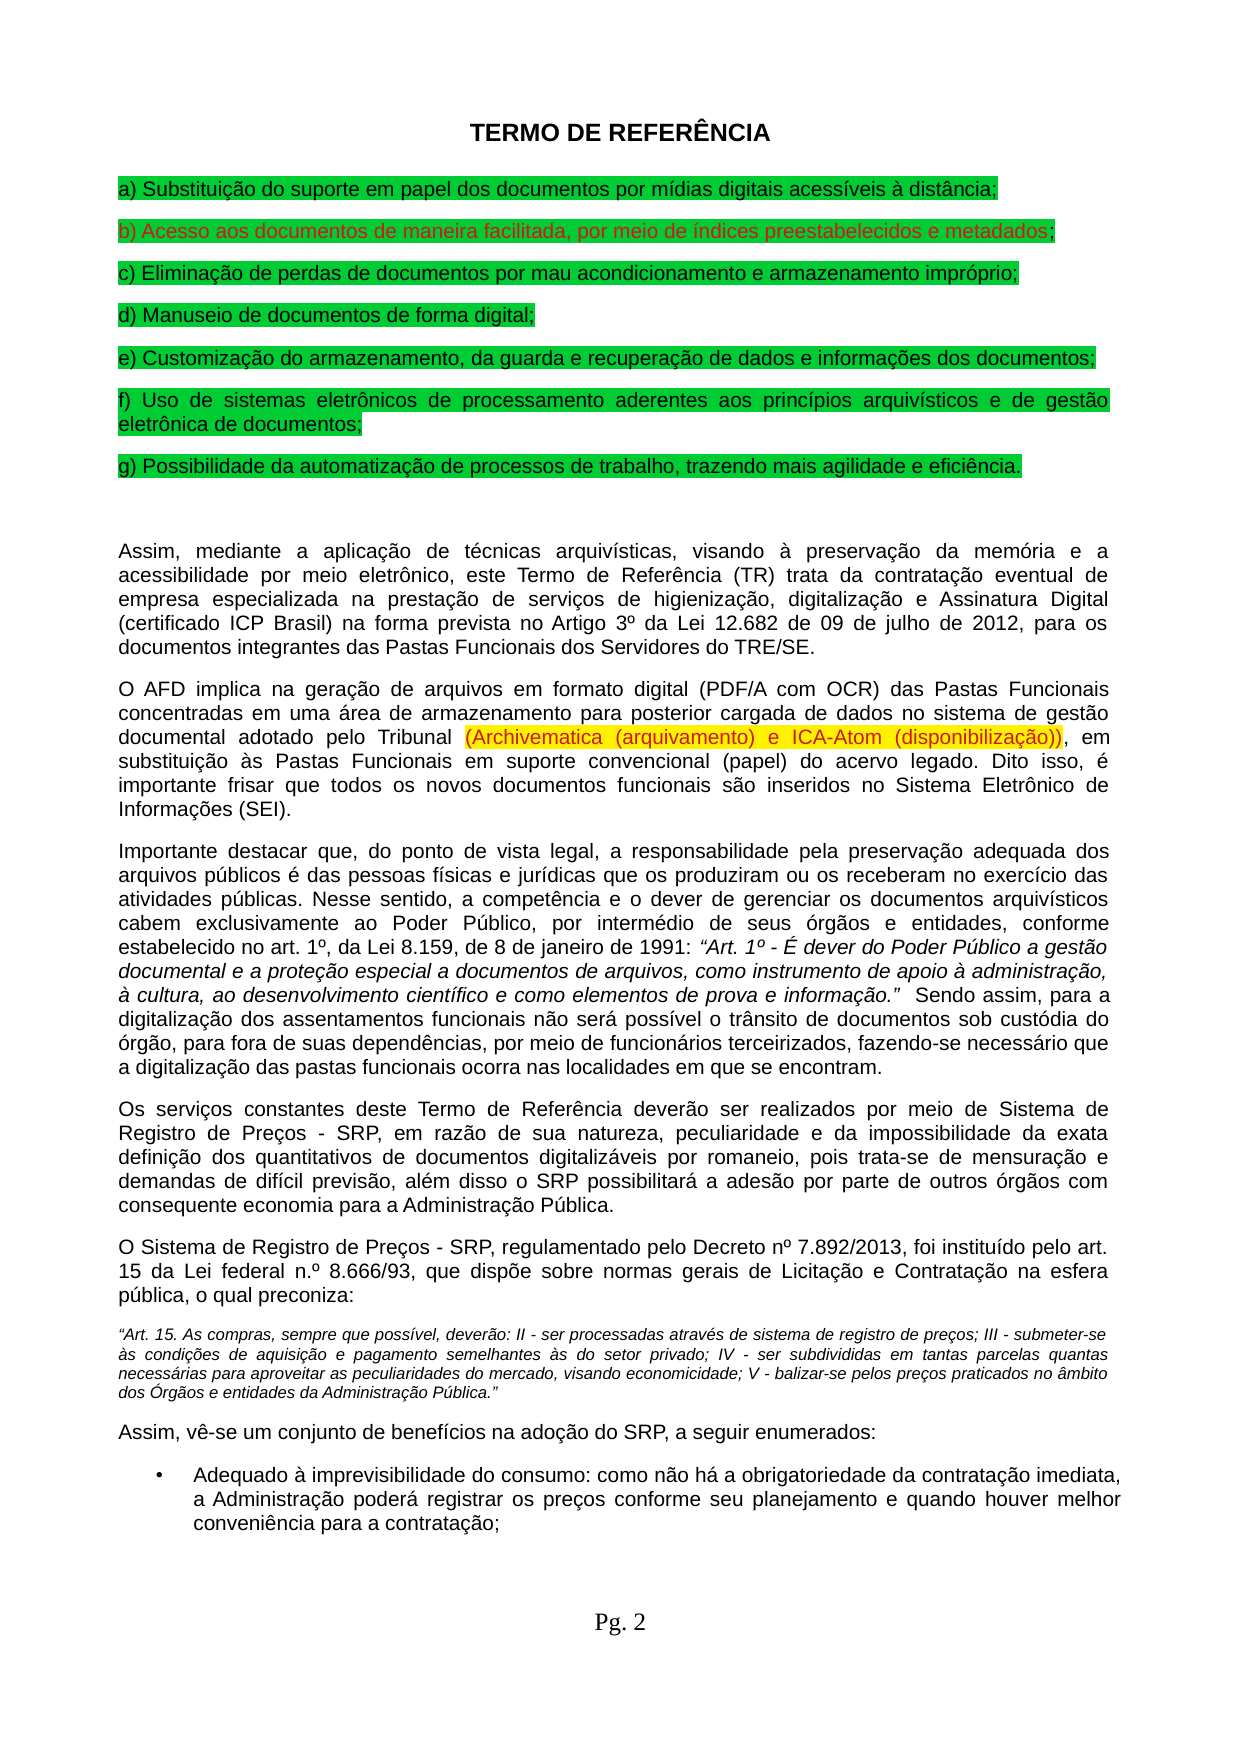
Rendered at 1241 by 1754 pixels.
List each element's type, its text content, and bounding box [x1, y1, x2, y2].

text Assim, mediante a aplicação de técnicas arquivísticas, visando à preservação da memória e a acessibilidade por meio eletrônico, este Termo de Referência (TR) trata da contratação eventual de empresa especializada na prestação de serviços de higienização, digitalização e Assinatura Digital (certificado ICP Brasil) na forma prevista no Artigo 3º da Lei 12.682 de 09 de julho de 2012, para os documentos integrantes das Pastas Funcionais dos Servidores do TRE/SE. [118, 539, 1110, 658]
text b) Acesso aos documentos de maneira facilitada, por meio de índices preestabelecidos e metadados; [118, 219, 1110, 243]
list Adequado à imprevisibilidade do consumo: como não há a obrigatoriedade da contratação imediata, a Administração poderá registrar os preços conforme seu planejamento e quando houver melhor conveniência para a contratação; [156, 1462, 1122, 1534]
text Importante destacar que, do ponto de vista legal, a responsabilidade pela preservação adequada dos arquivos públicos é das pessoas físicas e jurídicas que os produziram ou os receberam no exercício das atividades públicas. Nesse sentido, a competência e o dever de gerenciar os documentos arquivísticos cabem exclusivamente ao Poder Público, por intermédio de seus órgãos e entidades, conforme estabelecido no art. 1º, da Lei 8.159, de 8 de janeiro de 1991: “Art. 1º - É dever do Poder Público a gestão documental e a proteção especial a documentos de arquivos, como instrumento de apoio à administração, à cultura, ao desenvolvimento científico e como elementos de prova e informação.” Sendo assim, para a digitalização dos assentamentos funcionais não será possível o trânsito de documentos sob custódia do órgão, para fora de suas dependências, por meio de funcionários terceirizados, fazendo-se necessário que a digitalização das pastas funcionais ocorra nas localidades em que se encontram. [118, 839, 1110, 1078]
text g) Possibilidade da automatização de processos de trabalho, trazendo mais agilidade e eficiência. [118, 454, 1110, 478]
text O AFD implica na geração de arquivos em formato digital (PDF/A com OCR) das Pastas Funcionais concentradas em uma área de armazenamento para posterior cargada de dados no sistema de gestão documental adotado pelo Tribunal (Archivematica (arquivamento) e ICA-Atom (disponibilização)), em substituição às Pastas Funcionais em suporte convencional (papel) do acervo legado. Dito isso, é importante frisar que todos os novos documentos funcionais são inseridos no Sistema Eletrônico de Informações (SEI). [118, 677, 1110, 821]
text e) Customização do armazenamento, da guarda e recuperação de dados e informações dos documentos; [118, 346, 1110, 369]
text a) Substituição do suporte em papel dos documentos por mídias digitais acessíveis à distância; [118, 176, 1110, 200]
text f) Uso de sistemas eletrônicos de processamento aderentes aos princípios arquivísticos e de gestão eletrônica de documentos; [118, 388, 1110, 436]
text d) Manuseio de documentos de forma digital; [118, 303, 1110, 327]
text c) Eliminação de perdas de documentos por mau acondicionamento e armazenamento impróprio; [118, 261, 1110, 285]
text “Art. 15. As compras, sempre que possível, deverão: II - ser processadas através de sistema de registro de preços; III - submeter-se às condições de aquisição e pagamento semelhantes às do setor privado; IV - ser subdivididas em tantas parcelas quantas necessárias para aproveitar as peculiaridades do mercado, visando economicidade; V - balizar-se pelos preços praticados no âmbito dos Órgãos e entidades da Administração Pública.” [118, 1325, 1110, 1402]
text O Sistema de Registro de Preços - SRP, regulamentado pelo Decreto nº 7.892/2013, foi instituído pelo art. 15 da Lei federal n.º 8.666/93, que dispõe sobre normas gerais de Licitação e Contratação na esfera pública, o qual preconiza: [118, 1235, 1110, 1307]
text Os serviços constantes deste Termo de Referência deverão ser realizados por meio de Sistema de Registro de Preços - SRP, em razão de sua natureza, peculiaridade e da impossibilidade da exata definição dos quantitativos de documentos digitalizáveis por romaneio, pois trata-se de mensuração e demandas de difícil previsão, além disso o SRP possibilitará a adesão por parte de outros órgãos com consequente economia para a Administração Pública. [118, 1097, 1110, 1217]
text Assim, vê-se um conjunto de benefícios na adoção do SRP, a seguir enumerados: [118, 1420, 1110, 1444]
